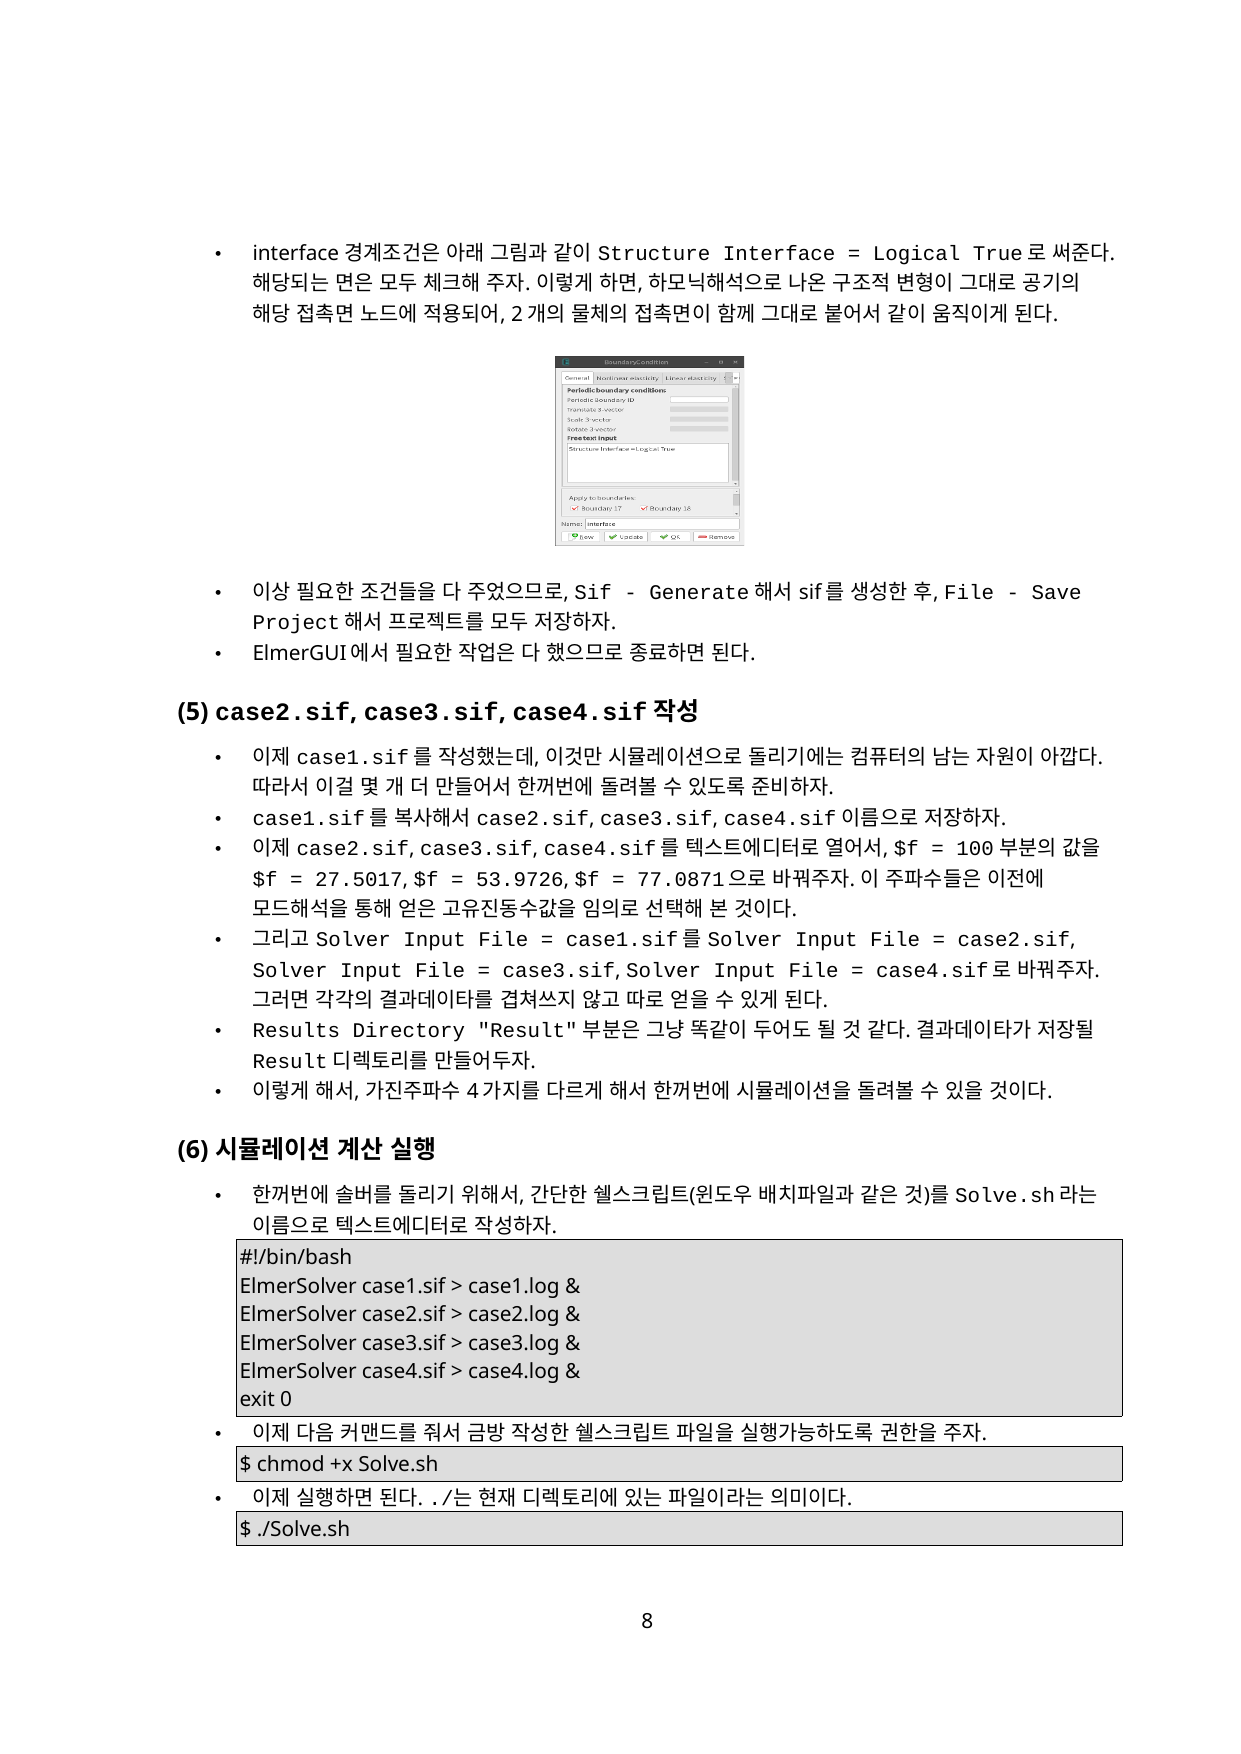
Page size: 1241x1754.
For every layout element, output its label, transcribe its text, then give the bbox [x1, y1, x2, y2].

text ElmerSolver case1.sif > case1.log & [237, 1268, 1122, 1296]
list 이제 다음 커맨드를 줘서 금방 작성한 쉘스크립트 파일을 실행가능하도록 권한을 주자. [215, 1416, 1122, 1446]
text ElmerSolver case4.sif > case4.log & [237, 1353, 1122, 1381]
list 그리고 Solver Input File = case1.sif를 Solver Input File = case2.sif, Solver Input File = case3.sif, Solver Input File = case4.sif로 바꿔주자. 그러면 각각의 결과데이타를 겹쳐쓰지 않고 따로 얻을 수 있게 된다. [215, 922, 1122, 1014]
list ElmerGUI에서 필요한 작업은 다 했으므로 종료하면 된다. [215, 636, 1122, 666]
text $ ./Solve.sh [237, 1512, 1122, 1545]
text ElmerSolver case3.sif > case3.log & [237, 1324, 1122, 1353]
picture [555, 356, 745, 546]
list interface 경계조건은 아래 그림과 같이 Structure Interface = Logical True로 써준다. 해당되는 면은 모두 체크해 주자. 이렇게 하면, 하모닉해석으로 나온 구조적 변형이 그대로 공기의 해당 접촉면 노드에 적용되어, 2개의 물체의 접촉면이 함께 그대로 붙어서 같이 움직이게 된다. [215, 236, 1122, 327]
list 이렇게 해서, 가진주파수 4가지를 다르게 해서 한꺼번에 시뮬레이션을 돌려볼 수 있을 것이다. [215, 1074, 1122, 1105]
list case1.sif를 복사해서 case2.sif, case3.sif, case4.sif 이름으로 저장하자. [215, 801, 1122, 831]
text ElmerSolver case2.sif > case2.log & [237, 1296, 1122, 1324]
list 한꺼번에 솔버를 돌리기 위해서, 간단한 쉘스크립트(윈도우 배치파일과 같은 것)를 Solve.sh라는 이름으로 텍스트에디터로 작성하자. [215, 1178, 1122, 1239]
list Results Directory "Result" 부분은 그냥 똑같이 두어도 될 것 같다. 결과데이타가 저장될 Result 디렉토리를 만들어두자. [215, 1014, 1122, 1074]
subtitle (5) case2.sif, case3.sif, case4.sif 작성 [177, 691, 1122, 728]
subtitle (6) 시뮬레이션 계산 실행 [177, 1130, 1122, 1166]
text $ chmod +x Solve.sh [237, 1447, 1122, 1481]
text exit 0 [237, 1381, 1122, 1416]
list 이제 case2.sif, case3.sif, case4.sif를 텍스트에디터로 열어서, $f = 100 부분의 값을 $f = 27.5017, $f = 53.9726, $f = 77.0871으로 바꿔주자. 이 주파수들은 이전에 모드해석을 통해 얻은 고유진동수값을 임의로 선택해 본 것이다. [215, 831, 1122, 922]
list 이제 case1.sif를 작성했는데, 이것만 시뮬레이션으로 돌리기에는 컴퓨터의 남는 자원이 아깝다. 따라서 이걸 몇 개 더 만들어서 한꺼번에 돌려볼 수 있도록 준비하자. [215, 740, 1122, 801]
list 이제 실행하면 된다. ./는 현재 디렉토리에 있는 파일이라는 의미이다. [215, 1481, 1122, 1511]
text #!/bin/bash [237, 1240, 1122, 1268]
list 이상 필요한 조건들을 다 주었으므로, Sif - Generate 해서 sif를 생성한 후, File - Save Project해서 프로젝트를 모두 저장하자. [215, 575, 1122, 636]
